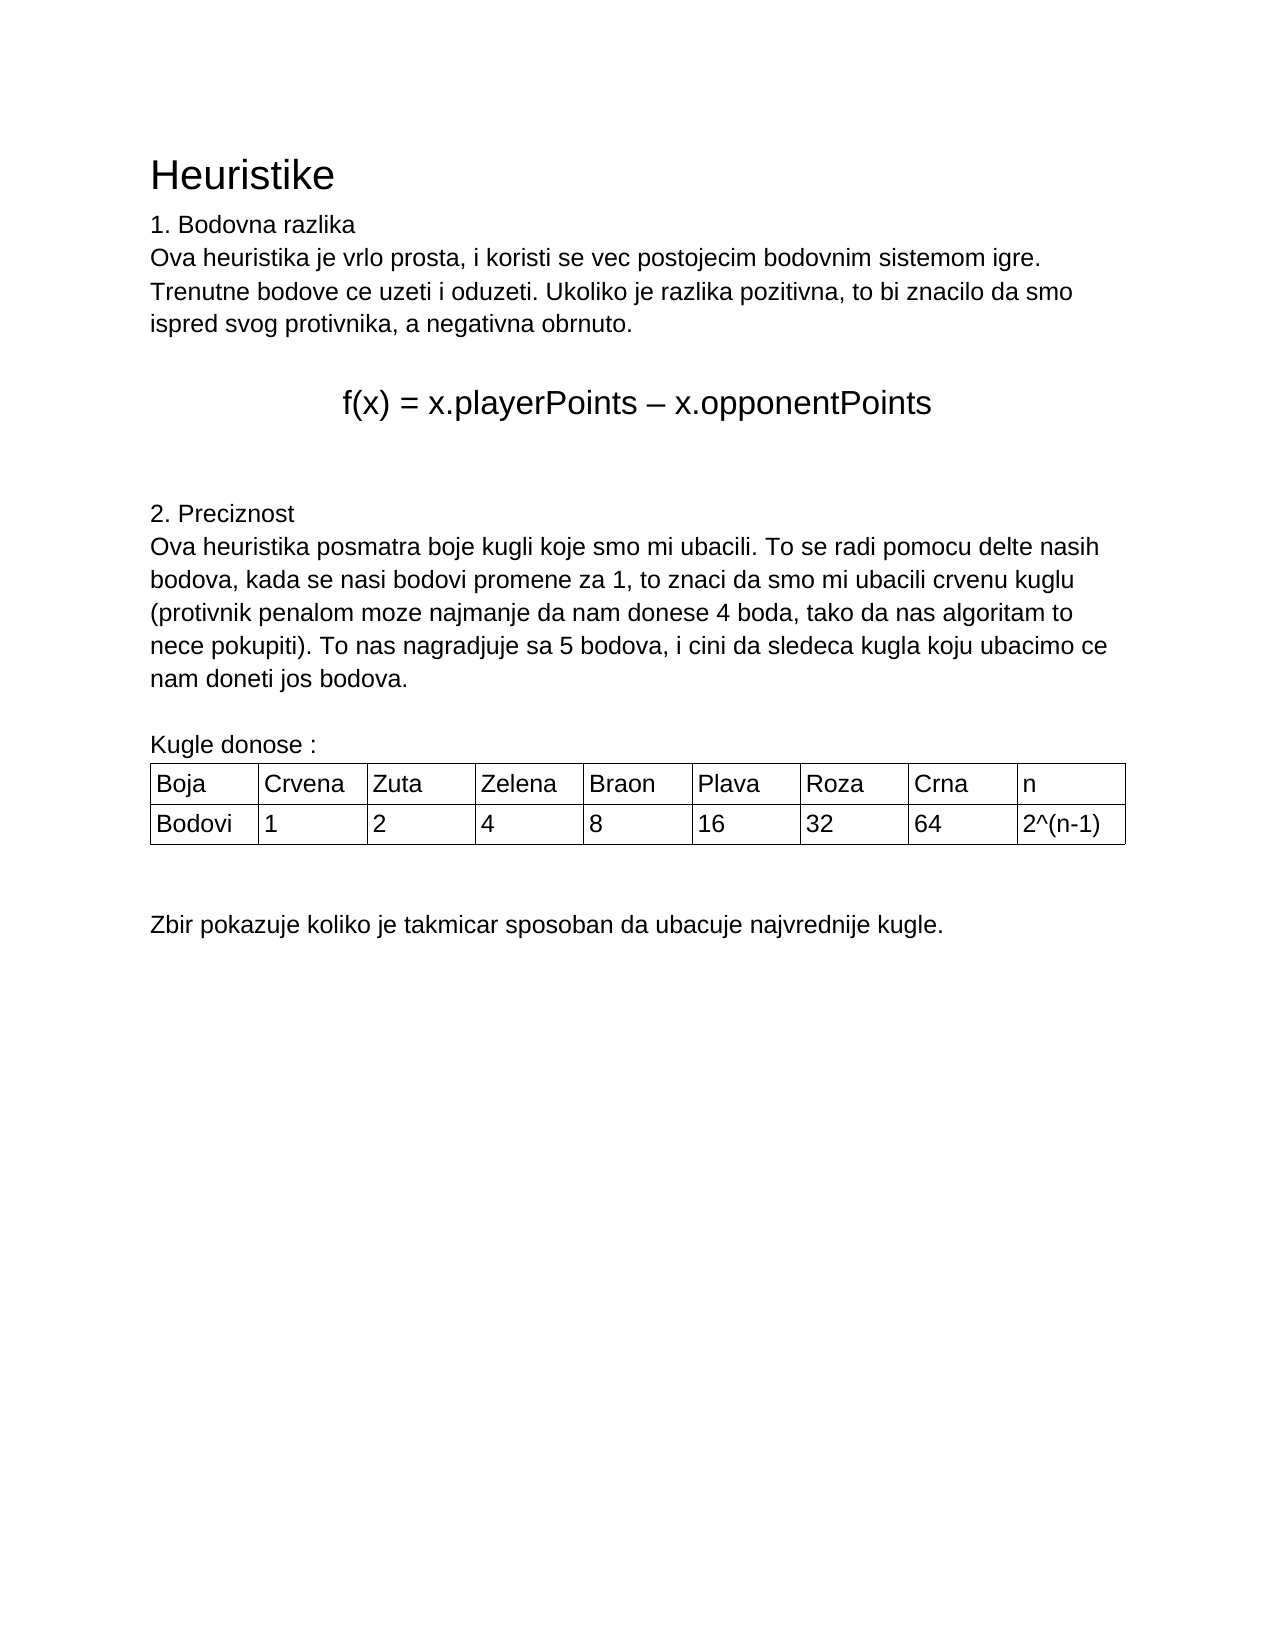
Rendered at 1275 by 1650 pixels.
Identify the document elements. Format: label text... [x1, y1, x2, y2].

table_header Zelena [476, 764, 583, 804]
text Zbir pokazuje koliko je takmicar sposoban da ubacuje najvrednije kugle. [150, 910, 1125, 939]
table_cell 4 [476, 805, 583, 844]
text Kugle donose : [150, 730, 1125, 759]
subtitle Heuristike [150, 150, 1125, 198]
table_header Plava [693, 764, 800, 804]
table_cell 8 [584, 805, 692, 844]
text Ova heuristika posmatra boje kugli koje smo mi ubacili. To se radi pomocu delte nasih bodova, kada se nasi bodovi promene za 1, to znaci da smo mi ubacili crvenu kuglu (protivnik penalom moze najmanje da nam donese 4 boda, tako da nas algoritam to nece pokupiti). To nas nagradjuje sa 5 bodova, i cini da sledeca kugla koju ubacimo ce nam doneti jos bodova. [150, 532, 1125, 693]
table_cell Bodovi [151, 805, 258, 844]
text 2. Preciznost [150, 499, 1125, 528]
table_cell 32 [801, 805, 908, 844]
table_header Roza [801, 764, 908, 804]
table_cell 2 [368, 805, 475, 844]
table_header Crvena [259, 764, 367, 804]
table_cell 64 [909, 805, 1017, 844]
table_cell 2^(n-1) [1018, 805, 1125, 844]
table_header Boja [151, 764, 258, 804]
table_header n [1018, 764, 1125, 804]
text Ova heuristika je vrlo prosta, i koristi se vec postojecim bodovnim sistemom igre. Trenutne bodove ce uzeti i oduzeti. Ukoliko je razlika pozitivna, to bi znacilo da smo ispred svog protivnika, a negativna obrnuto. [150, 243, 1125, 338]
table_cell 16 [693, 805, 800, 844]
table_header Zuta [368, 764, 475, 804]
table_cell 1 [259, 805, 367, 844]
table_header Crna [909, 764, 1017, 804]
table_header Braon [584, 764, 692, 804]
text 1. Bodovna razlika [150, 210, 1125, 239]
